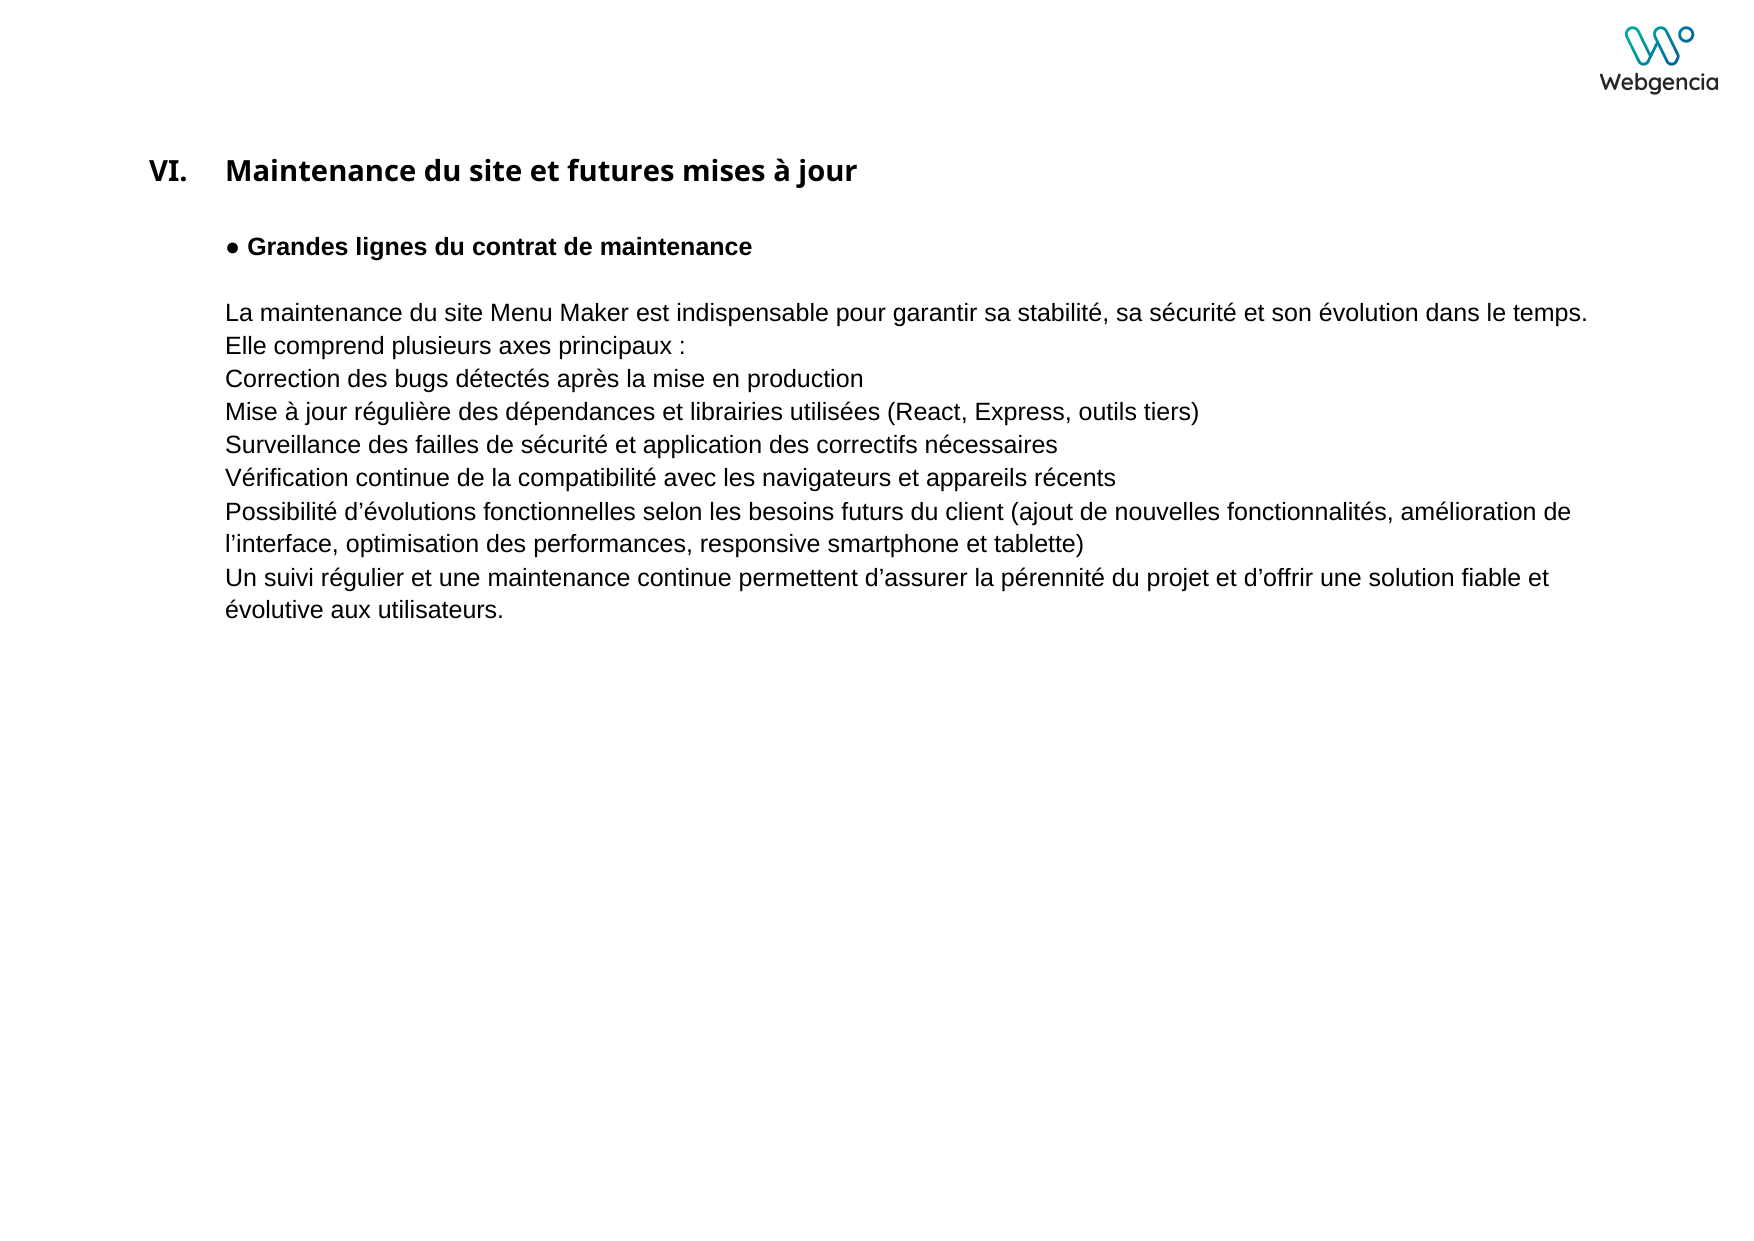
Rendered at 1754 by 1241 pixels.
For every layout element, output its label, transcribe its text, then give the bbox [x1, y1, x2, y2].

text Vérification continue de la compatibilité avec les navigateurs et appareils récents [225, 463, 1604, 492]
text ● Grandes lignes du contrat de maintenance [225, 232, 1604, 261]
text Un suivi régulier et une maintenance continue permettent d’assurer la pérennité du projet et d’offrir une solution fiable et évolutive aux utilisateurs. [225, 562, 1604, 624]
text Correction des bugs détectés après la mise en production [225, 364, 1604, 393]
text Surveillance des failles de sécurité et application des correctifs nécessaires [225, 430, 1604, 459]
text Mise à jour régulière des dépendances et librairies utilisées (React, Express, outils tiers) [225, 397, 1604, 426]
text La maintenance du site Menu Maker est indispensable pour garantir sa stabilité, sa sécurité et son évolution dans le temps. Elle comprend plusieurs axes principaux : [225, 298, 1604, 360]
text Possibilité d’évolutions fonctionnelles selon les besoins futurs du client (ajout de nouvelles fonctionnalités, amélioration de l’interface, optimisation des performances, responsive smartphone et tablette) [225, 496, 1604, 558]
list Maintenance du site et futures mises à jour [187, 150, 1604, 232]
